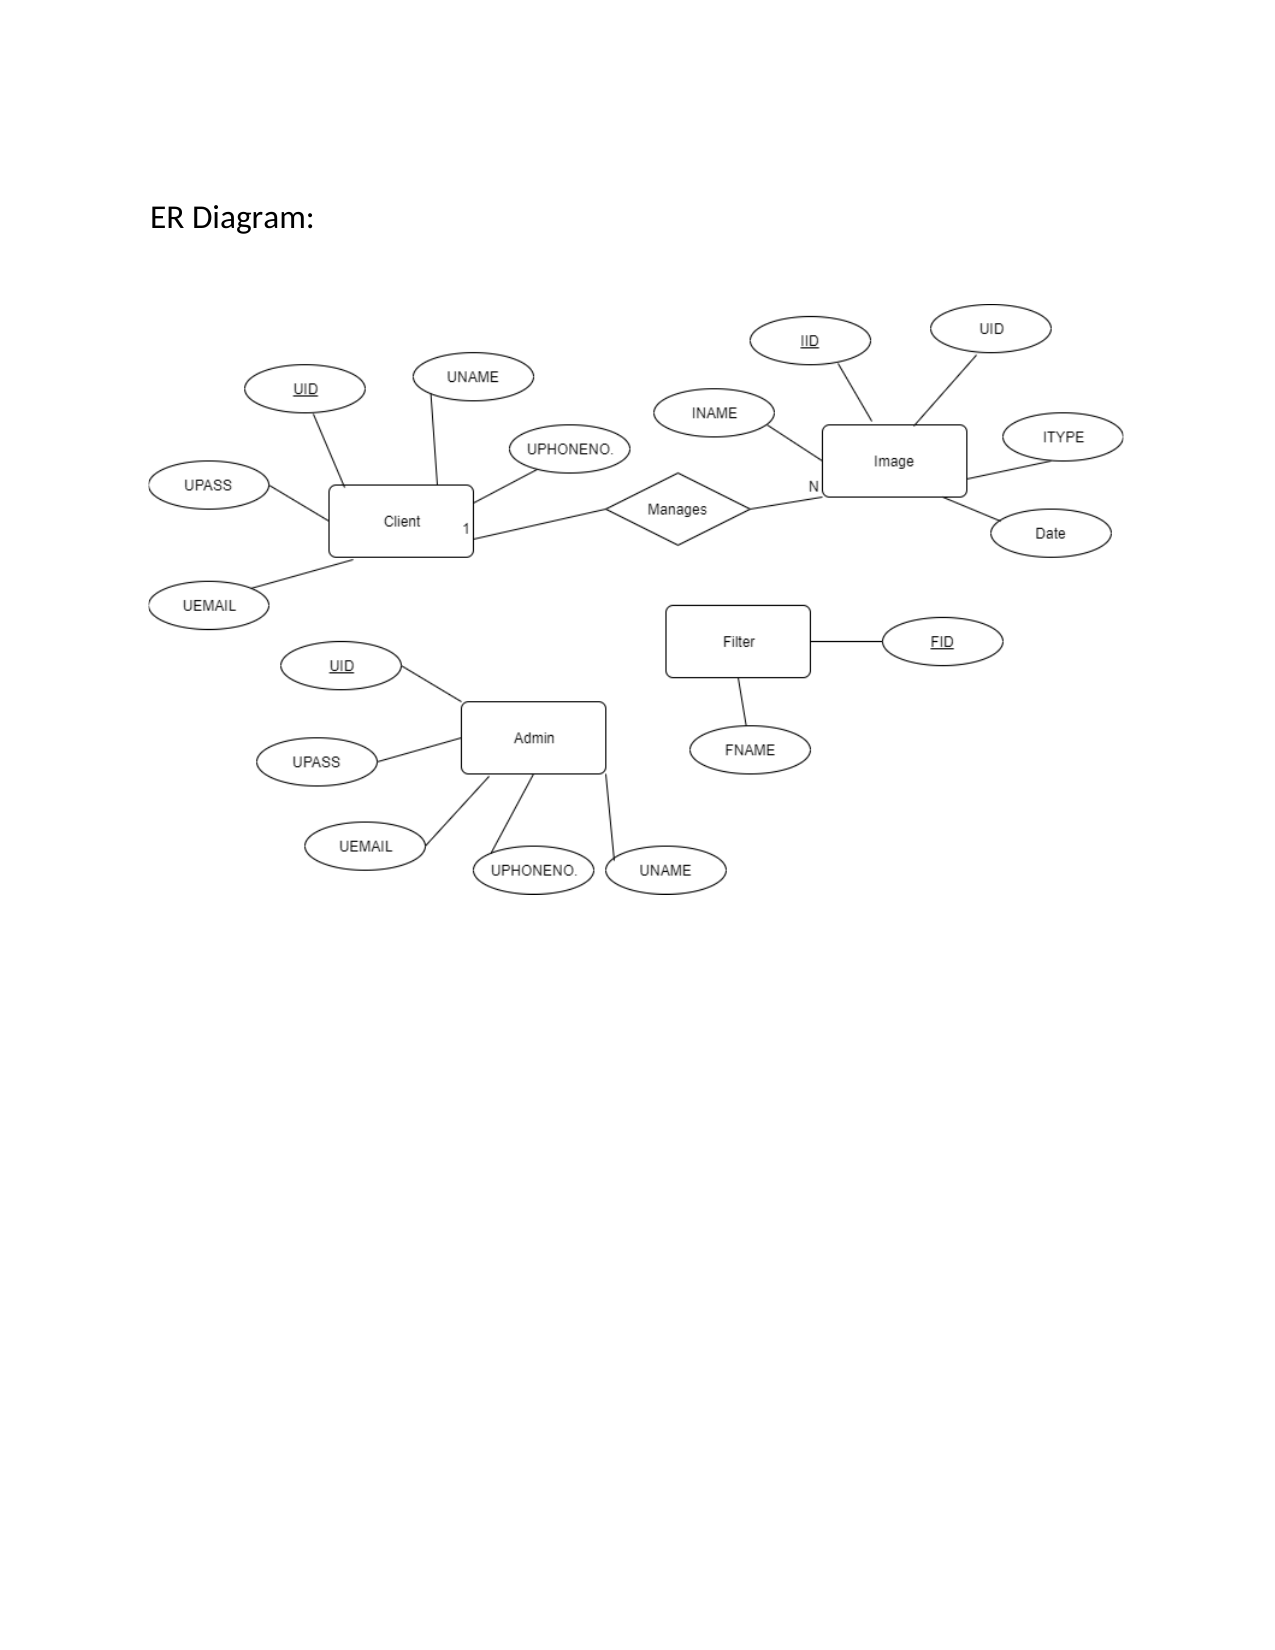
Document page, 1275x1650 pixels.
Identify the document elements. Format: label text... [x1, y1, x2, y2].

picture [148, 304, 1124, 895]
text ER Diagram: [150, 197, 1125, 237]
